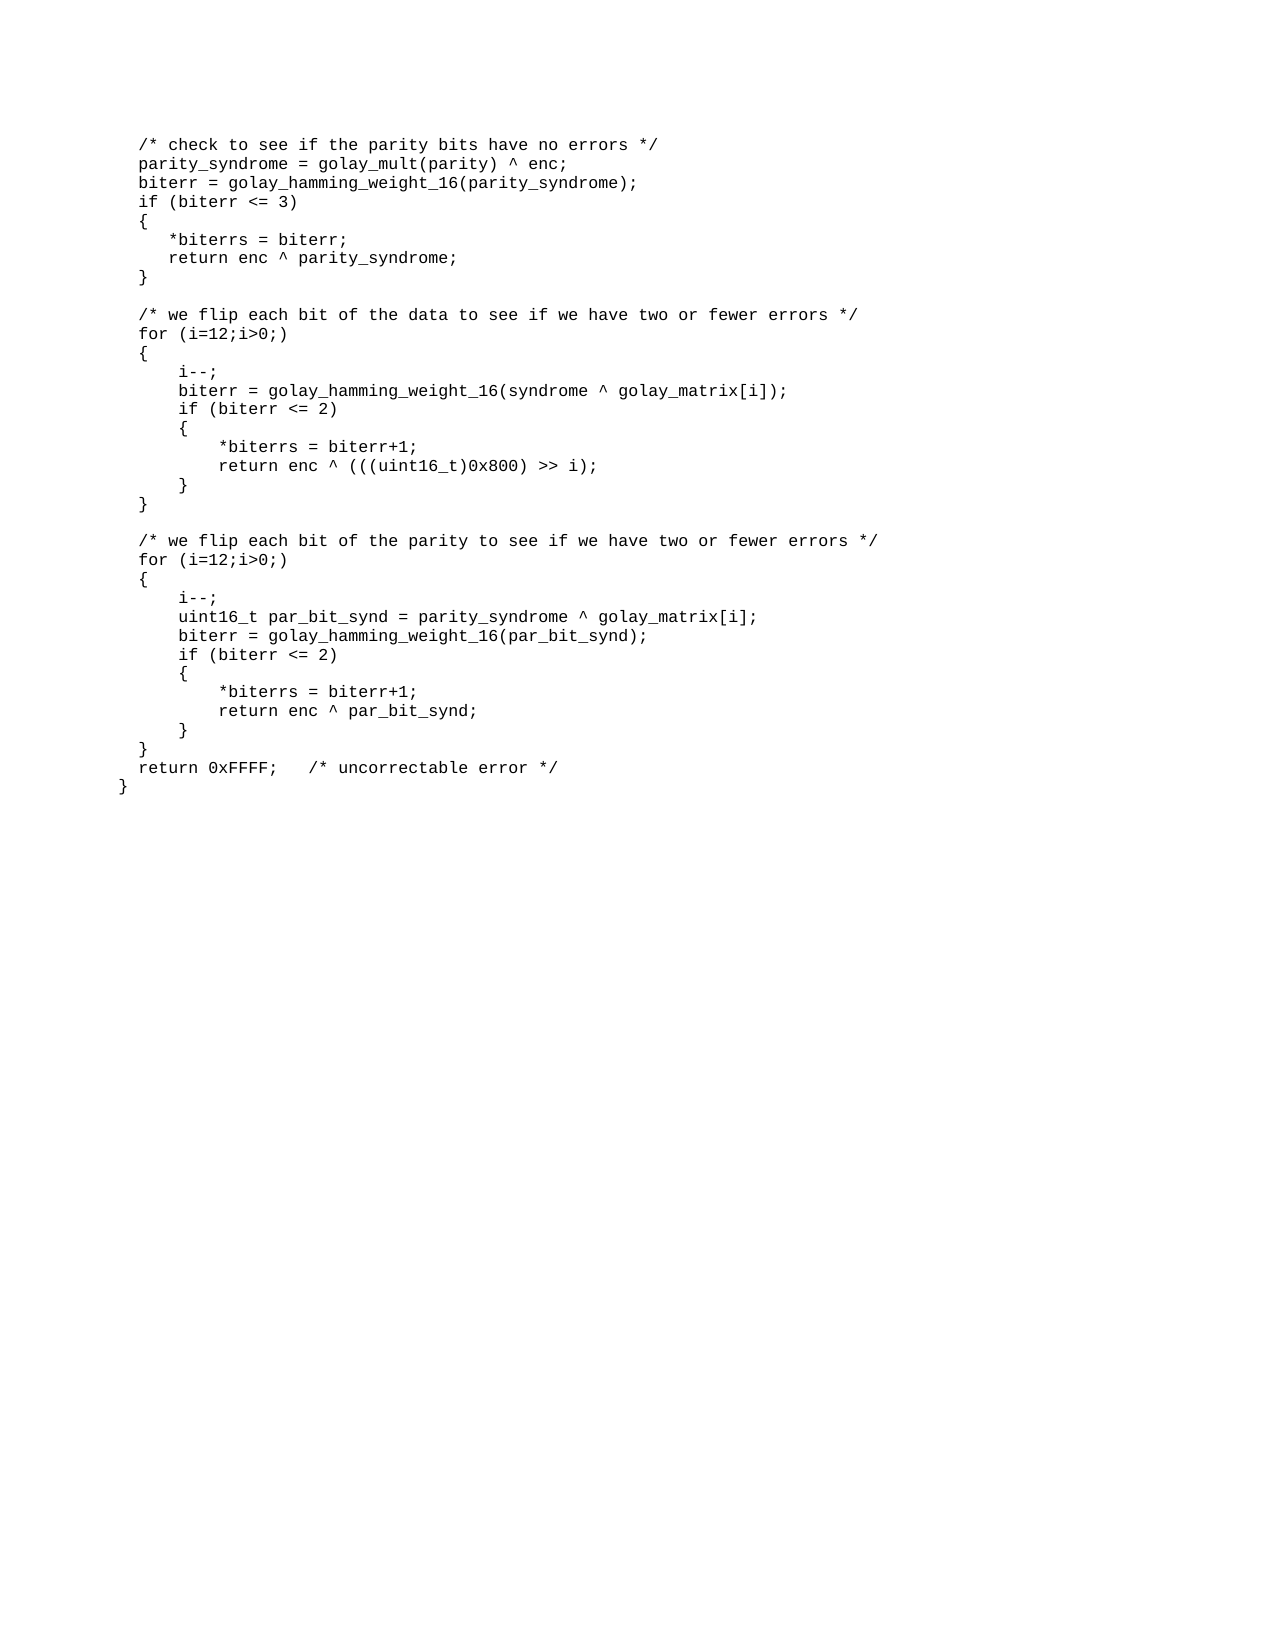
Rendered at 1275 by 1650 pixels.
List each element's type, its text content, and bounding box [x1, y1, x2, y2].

text return enc ^ par_bit_synd; [118, 703, 1157, 721]
text i--; [118, 363, 1157, 382]
text if (biterr <= 2) [118, 646, 1157, 665]
text { [118, 212, 1157, 231]
text return enc ^ (((uint16_t)0x800) >> i); [118, 457, 1157, 476]
text } [118, 740, 1157, 759]
text uint16_t par_bit_synd = parity_syndrome ^ golay_matrix[i]; [118, 608, 1157, 627]
text biterr = golay_hamming_weight_16(syndrome ^ golay_matrix[i]); [118, 382, 1157, 401]
text i--; [118, 589, 1157, 608]
text } [118, 721, 1157, 740]
text if (biterr <= 2) [118, 401, 1157, 420]
text /* check to see if the parity bits have no errors */ [118, 137, 1157, 156]
text *biterrs = biterr+1; [118, 439, 1157, 457]
text { [118, 571, 1157, 589]
text } [118, 778, 1157, 797]
text *biterrs = biterr; [118, 231, 1157, 250]
text return enc ^ parity_syndrome; [118, 250, 1157, 269]
text } [118, 476, 1157, 495]
text *biterrs = biterr+1; [118, 684, 1157, 703]
text { [118, 665, 1157, 684]
text return 0xFFFF; /* uncorrectable error */ [118, 759, 1157, 778]
text for (i=12;i>0;) [118, 552, 1157, 571]
text { [118, 420, 1157, 439]
text for (i=12;i>0;) [118, 326, 1157, 344]
text biterr = golay_hamming_weight_16(par_bit_synd); [118, 627, 1157, 646]
text if (biterr <= 3) [118, 193, 1157, 212]
text /* we flip each bit of the data to see if we have two or fewer errors */ [118, 307, 1157, 326]
text { [118, 344, 1157, 363]
text } [118, 495, 1157, 514]
text } [118, 269, 1157, 288]
text biterr = golay_hamming_weight_16(parity_syndrome); [118, 175, 1157, 193]
text /* we flip each bit of the parity to see if we have two or fewer errors */ [118, 533, 1157, 552]
text parity_syndrome = golay_mult(parity) ^ enc; [118, 156, 1157, 175]
